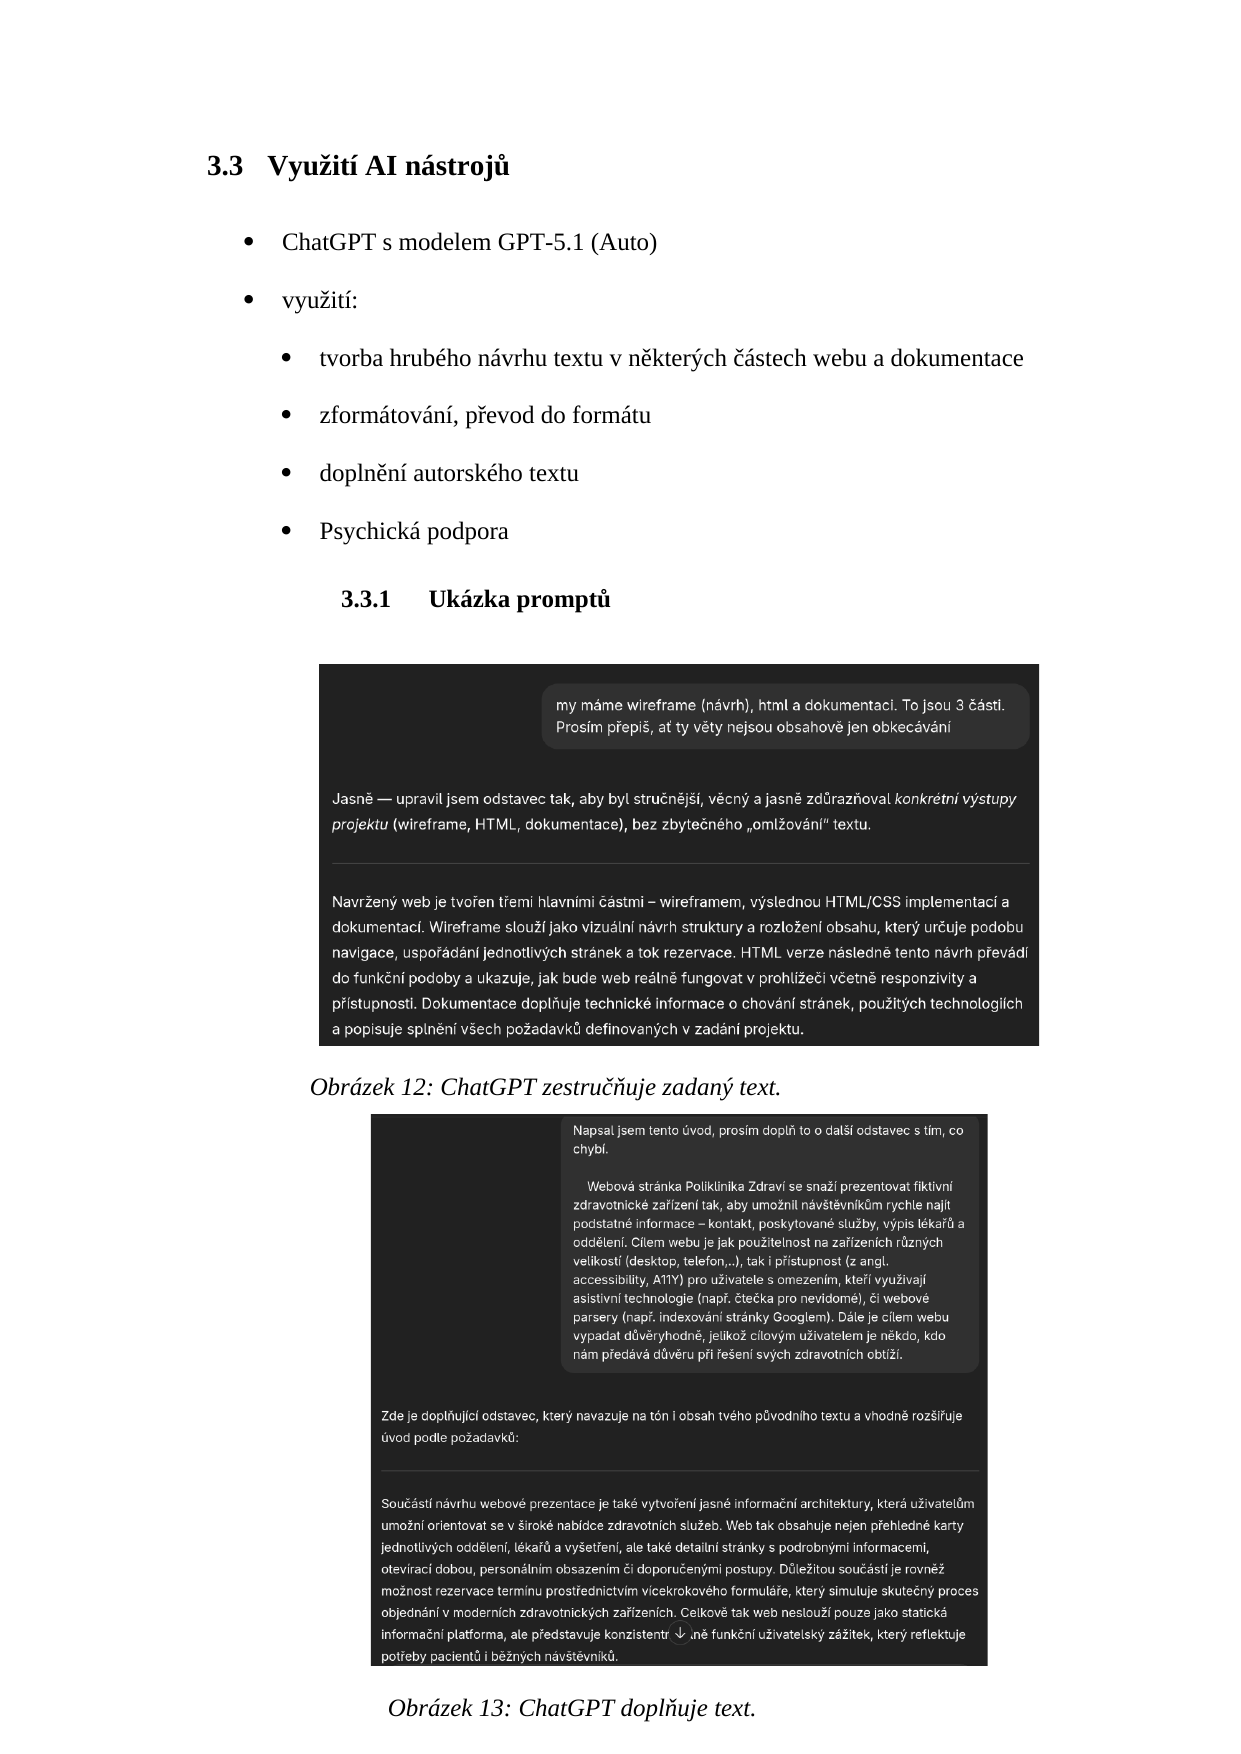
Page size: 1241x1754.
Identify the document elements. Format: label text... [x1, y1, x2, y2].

text Obrázek 12: ChatGPT zestručňuje zadaný text. [251, 664, 1108, 1101]
list využití: [244, 285, 1152, 314]
picture [370, 1114, 988, 1666]
list zformátování, převod do formátu [282, 400, 1152, 429]
subtitle Využití AI nástrojů [207, 148, 1152, 181]
list doplnění autorského textu [282, 458, 1152, 487]
subtitle Ukázka promptů [282, 584, 1152, 613]
list tvorba hrubého návrhu textu v některých částech webu a dokumentace [282, 343, 1152, 371]
picture [319, 664, 1040, 1046]
list ChatGPT s modelem GPT-5.1 (Auto) [244, 227, 1152, 256]
text Obrázek 13: ChatGPT doplňuje text. [329, 1114, 1030, 1721]
list Psychická podpora [282, 516, 1152, 544]
